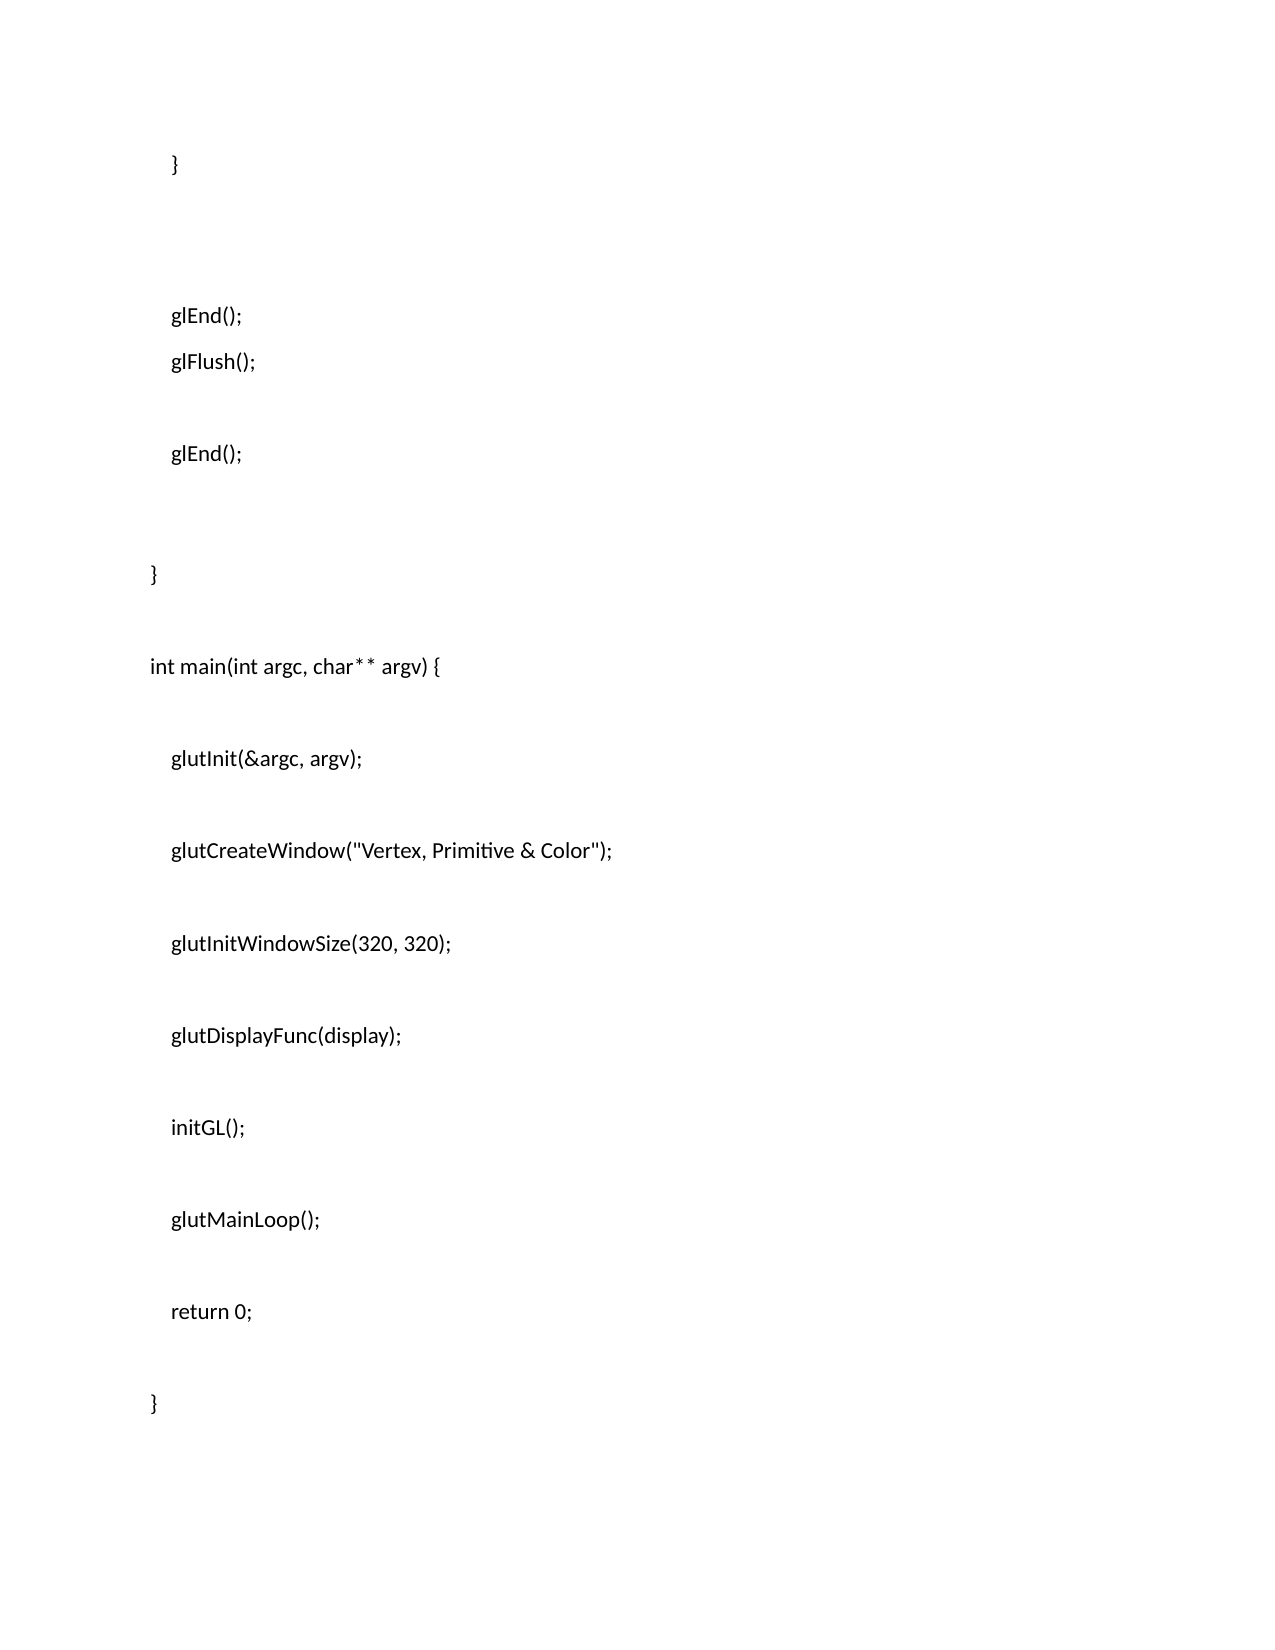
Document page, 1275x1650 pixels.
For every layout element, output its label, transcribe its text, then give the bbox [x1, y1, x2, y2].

text return 0; [150, 1297, 1125, 1325]
text glutDisplayFunc(display); [150, 1021, 1125, 1049]
text glutInit(&argc, argv); [150, 744, 1125, 773]
text } [150, 150, 1125, 178]
text } [150, 1389, 1125, 1417]
text int main(int argc, char** argv) { [150, 652, 1125, 681]
text glutMainLoop(); [150, 1205, 1125, 1233]
text } [150, 560, 1125, 588]
text glEnd(); [150, 301, 1125, 329]
text glutInitWindowSize(320, 320); [150, 929, 1125, 957]
text initGL(); [150, 1113, 1125, 1141]
text glutCreateWindow("Vertex, Primitive & Color"); [150, 837, 1125, 865]
text glEnd(); [150, 439, 1125, 467]
text glFlush(); [150, 347, 1125, 375]
